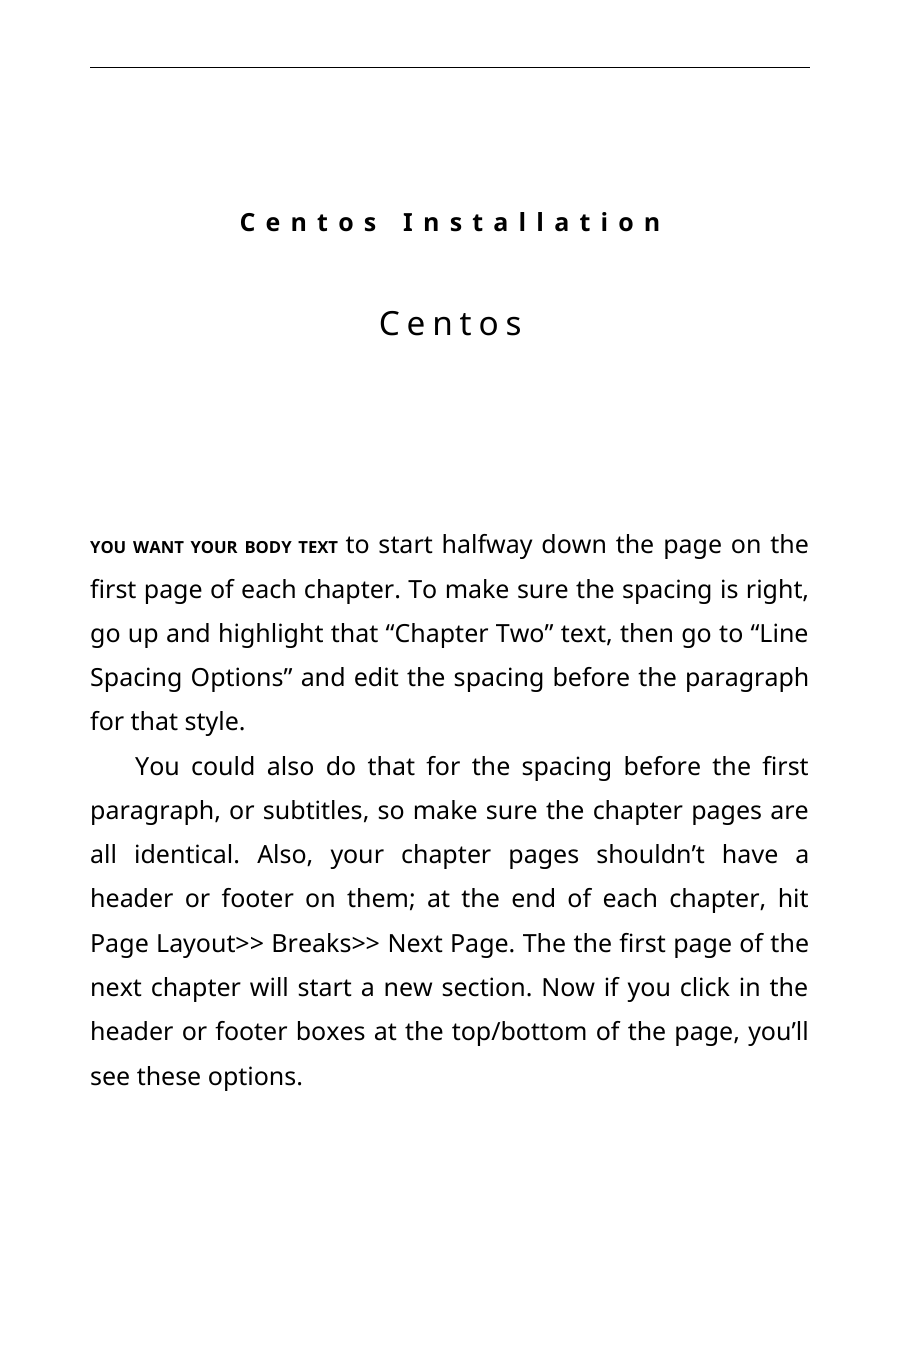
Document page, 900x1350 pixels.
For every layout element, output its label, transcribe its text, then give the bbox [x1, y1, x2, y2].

subtitle Centos Installation [90, 205, 810, 239]
text You could also do that for the spacing before the first paragraph, or subtitles, so make sure the chapter pages are all identical. Also, your chapter pages shouldn’t have a header or footer on them; at the end of each chapter, hit Page Layout>> Breaks>> Next Page. The the first page of the next chapter will start a new section. Now if you click in the header or footer boxes at the top/bottom of the page, you’ll see these options. [90, 748, 810, 1092]
subtitle Centos [90, 299, 810, 345]
text YOU WANT YOUR BODY TEXT to start halfway down the page on the first page of each chapter. To make sure the spacing is right, go up and highlight that “Chapter Two” text, then go to “Line Spacing Options” and edit the spacing before the paragraph for that style. [90, 527, 810, 738]
